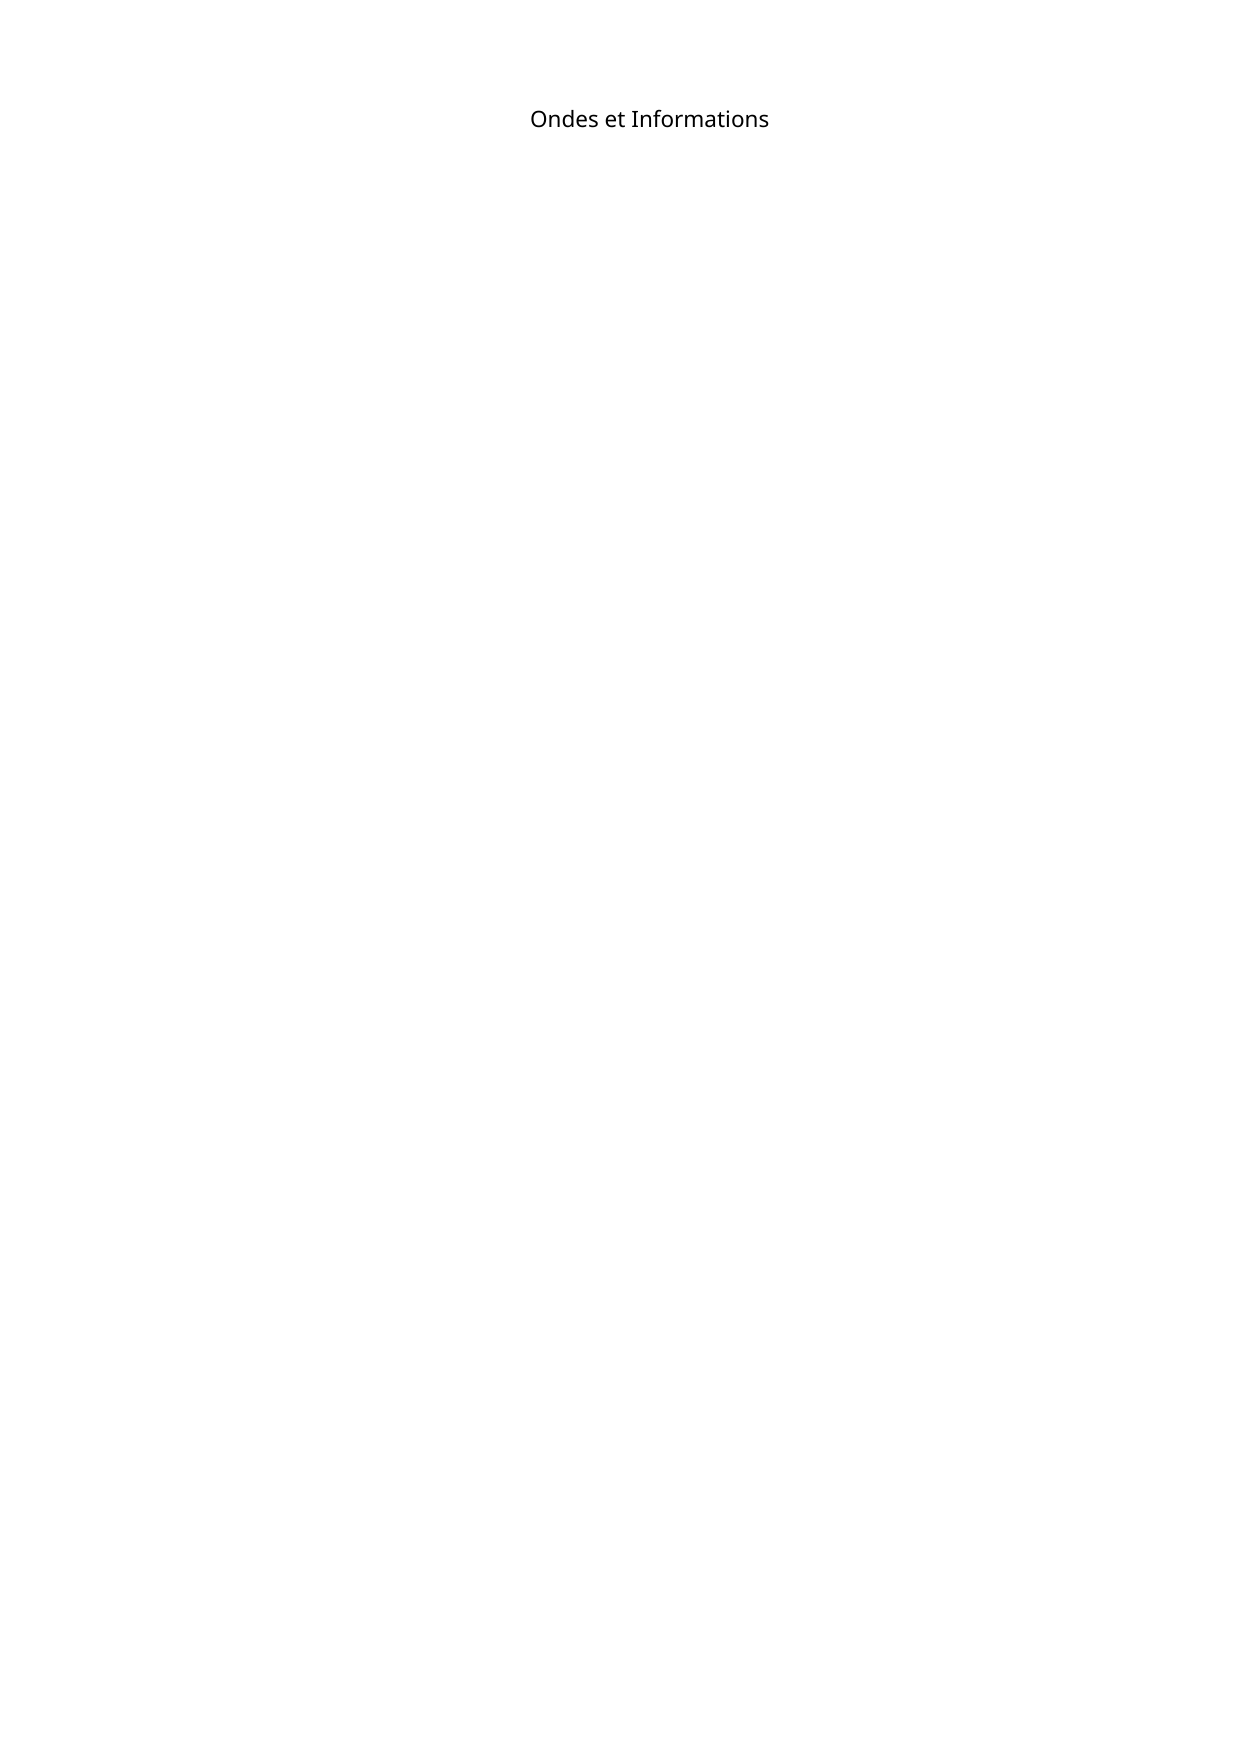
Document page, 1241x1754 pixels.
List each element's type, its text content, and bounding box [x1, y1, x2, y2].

text Ondes et Informations [148, 103, 1152, 134]
